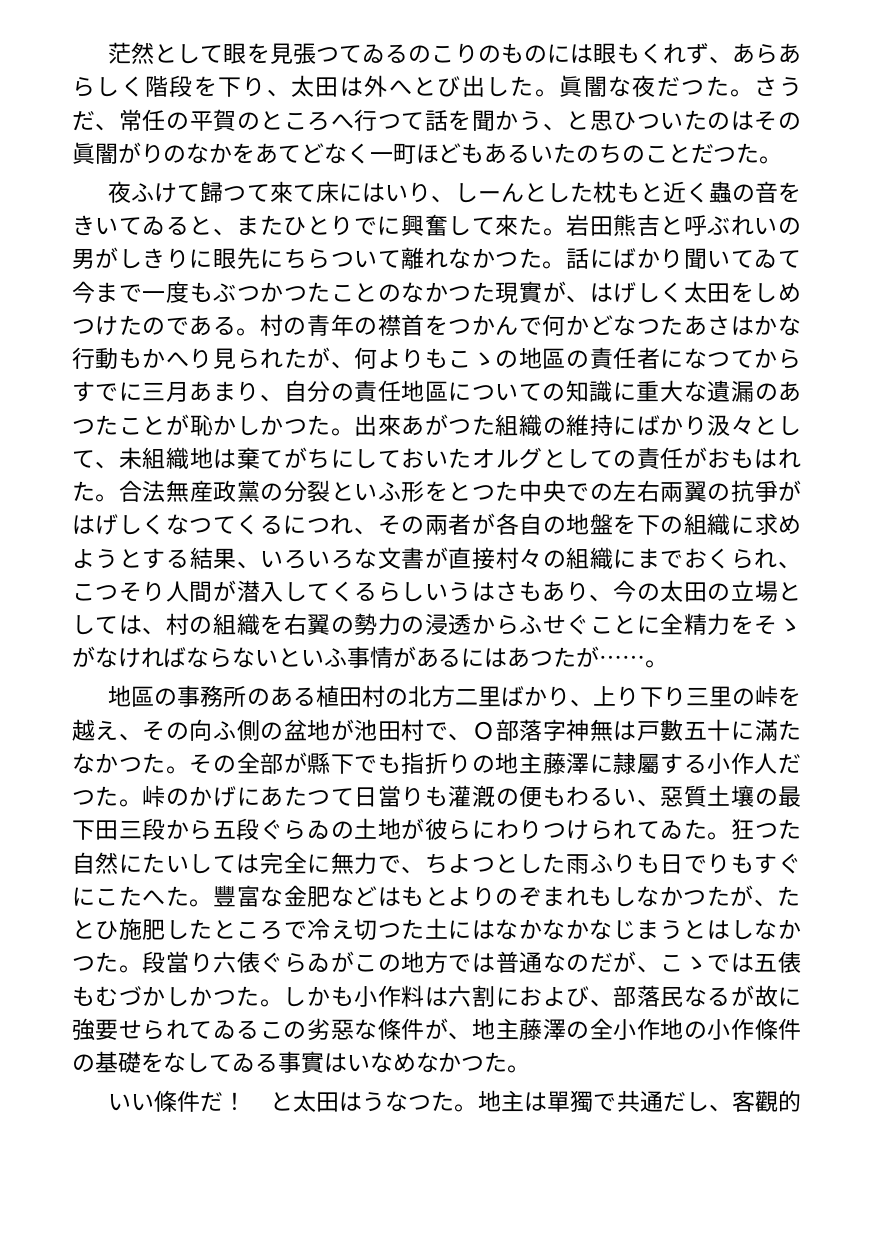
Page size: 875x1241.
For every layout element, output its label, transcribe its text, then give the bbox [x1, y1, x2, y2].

text いい條件だ！ と太田はうなつた。地主は單獨で共通だし、客觀的 [72, 1084, 802, 1117]
text 地區の事務所のある植田村の北方二里ばかり、上り下り三里の峠を越え、その向ふ側の盆地が池田村で、Ｏ部落字神無は戸數五十に滿たなかつた。その全部が縣下でも指折りの地主藤澤に隷屬する小作人だつた。峠のかげにあたつて日當りも灌漑の便もわるい、惡質土壤の最下田三段から五段ぐらゐの土地が彼らにわりつけられてゐた。狂つた自然にたいしては完全に無力で、ちよつとした雨ふりも日でりもすぐにこたへた。豐富な金肥などはもとよりのぞまれもしなかつたが、たとひ施肥したところで冷え切つた土にはなかなかなじまうとはしなかつた。段當り六俵ぐらゐがこの地方では普通なのだが、こゝでは五俵もむづかしかつた。しかも小作料は六割におよび、部落民なるが故に強要せられてゐるこの劣惡な條件が、地主藤澤の全小作地の小作條件の基礎をなしてゐる事實はいなめなかつた。 [72, 679, 802, 1078]
text 茫然として眼を見張つてゐるのこりのものには眼もくれず、あらあらしく階段を下り、太田は外へとび出した。眞闇な夜だつた。さうだ、常任の平賀のところへ行つて話を聞かう、と思ひついたのはその眞闇がりのなかをあてどなく一町ほどもあるいたのちのことだつた。 [72, 36, 802, 169]
text 夜ふけて歸つて來て床にはいり、しーんとした枕もと近く蟲の音をきいてゐると、またひとりでに興奮して來た。岩田熊吉と呼ぶれいの男がしきりに眼先にちらついて離れなかつた。話にばかり聞いてゐて今まで一度もぶつかつたことのなかつた現實が、はげしく太田をしめつけたのである。村の青年の襟首をつかんで何かどなつたあさはかな行動もかへり見られたが、何よりもこゝの地區の責任者になつてからすでに三月あまり、自分の責任地區についての知識に重大な遺漏のあつたことが恥かしかつた。出來あがつた組織の維持にばかり汲々として、未組織地は棄てがちにしておいたオルグとしての責任がおもはれた。合法無産政黨の分裂といふ形をとつた中央での左右兩翼の抗爭がはげしくなつてくるにつれ、その兩者が各自の地盤を下の組織に求めようとする結果、いろいろな文書が直接村々の組織にまでおくられ、こつそり人間が潜入してくるらしいうはさもあり、今の太田の立場としては、村の組織を右翼の勢力の浸透からふせぐことに全精力をそゝがなければならないといふ事情があるにはあつたが……。 [72, 175, 802, 673]
